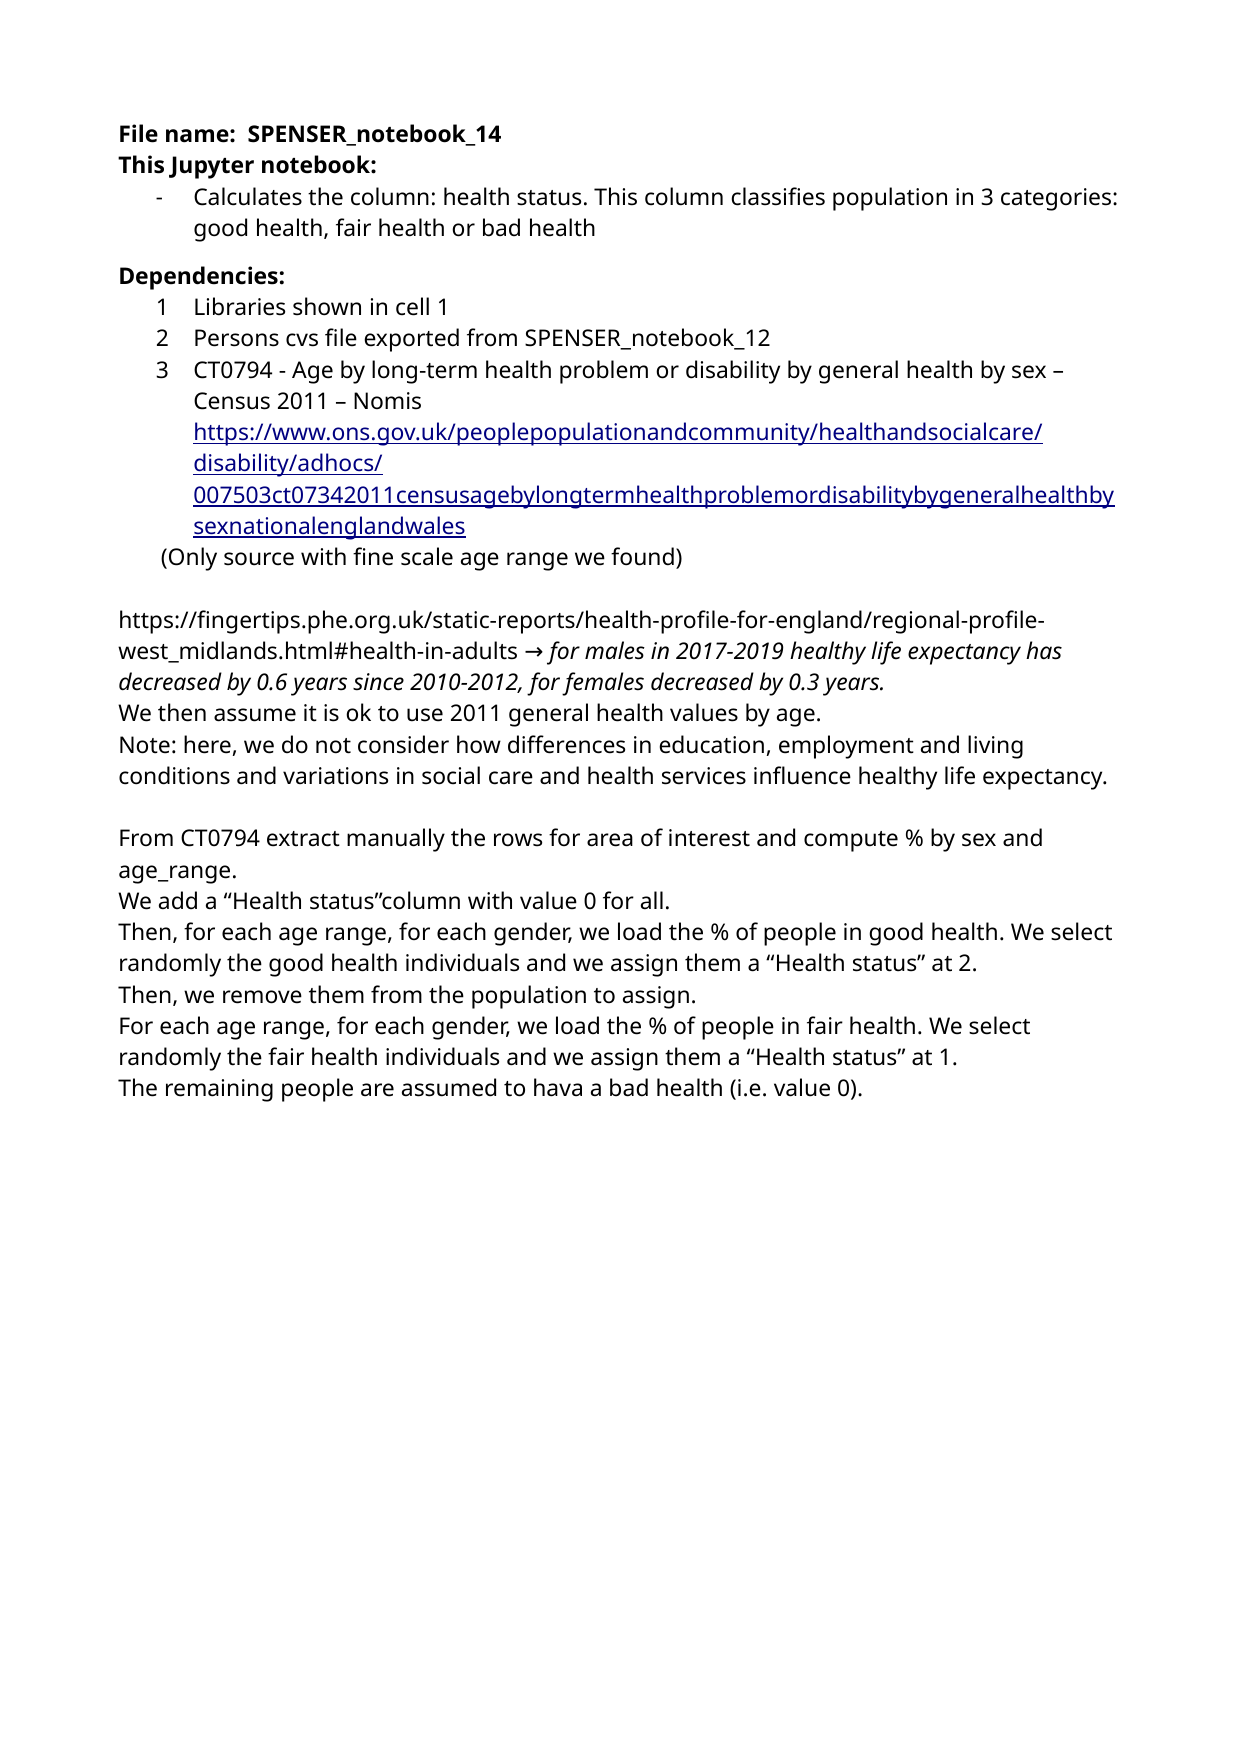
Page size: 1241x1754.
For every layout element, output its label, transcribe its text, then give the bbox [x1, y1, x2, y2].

list https://fingertips.phe.org.uk/static-reports/health-profile-for-england/regional-profile-west_midlands.html#health-in-adults → for males in 2017-2019 healthy life expectancy has decreased by 0.6 years since 2010-2012, for females decreased by 0.3 years. [118, 603, 1122, 697]
list CT0794 - Age by long-term health problem or disability by general health by sex – Census 2011 – Nomis https://www.ons.gov.uk/peoplepopulationandcommunity/healthandsocialcare/disability/adhocs/007503ct07342011censusagebylongtermhealthproblemordisabilitybygeneralhealthbysexnationalenglandwales [156, 353, 1122, 541]
list (Only source with fine scale age range we found) [118, 541, 1122, 572]
list From CT0794 extract manually the rows for area of interest and compute % by sex and age_range. [118, 822, 1122, 885]
list Then, we remove them from the population to assign. [118, 978, 1122, 1010]
list Persons cvs file exported from SPENSER_notebook_12 [156, 322, 1122, 353]
list We add a “Health status”column with value 0 for all. [118, 885, 1122, 916]
text This Jupyter notebook: [118, 149, 1122, 181]
list We then assume it is ok to use 2011 general health values by age. [118, 697, 1122, 728]
list Libraries shown in cell 1 [156, 291, 1122, 322]
list Then, for each age range, for each gender, we load the % of people in good health. We select randomly the good health individuals and we assign them a “Health status” at 2. [118, 916, 1122, 978]
text Dependencies: [118, 260, 1122, 291]
list Calculates the column: health status. This column classifies population in 3 categories: good health, fair health or bad health [156, 181, 1122, 243]
list For each age range, for each gender, we load the % of people in fair health. We select randomly the fair health individuals and we assign them a “Health status” at 1. [118, 1010, 1122, 1072]
text File name: SPENSER_notebook_14 [118, 118, 1122, 149]
list The remaining people are assumed to hava a bad health (i.e. value 0). [118, 1072, 1122, 1103]
list Note: here, we do not consider how differences in education, employment and living conditions and variations in social care and health services influence healthy life expectancy. [118, 728, 1122, 791]
